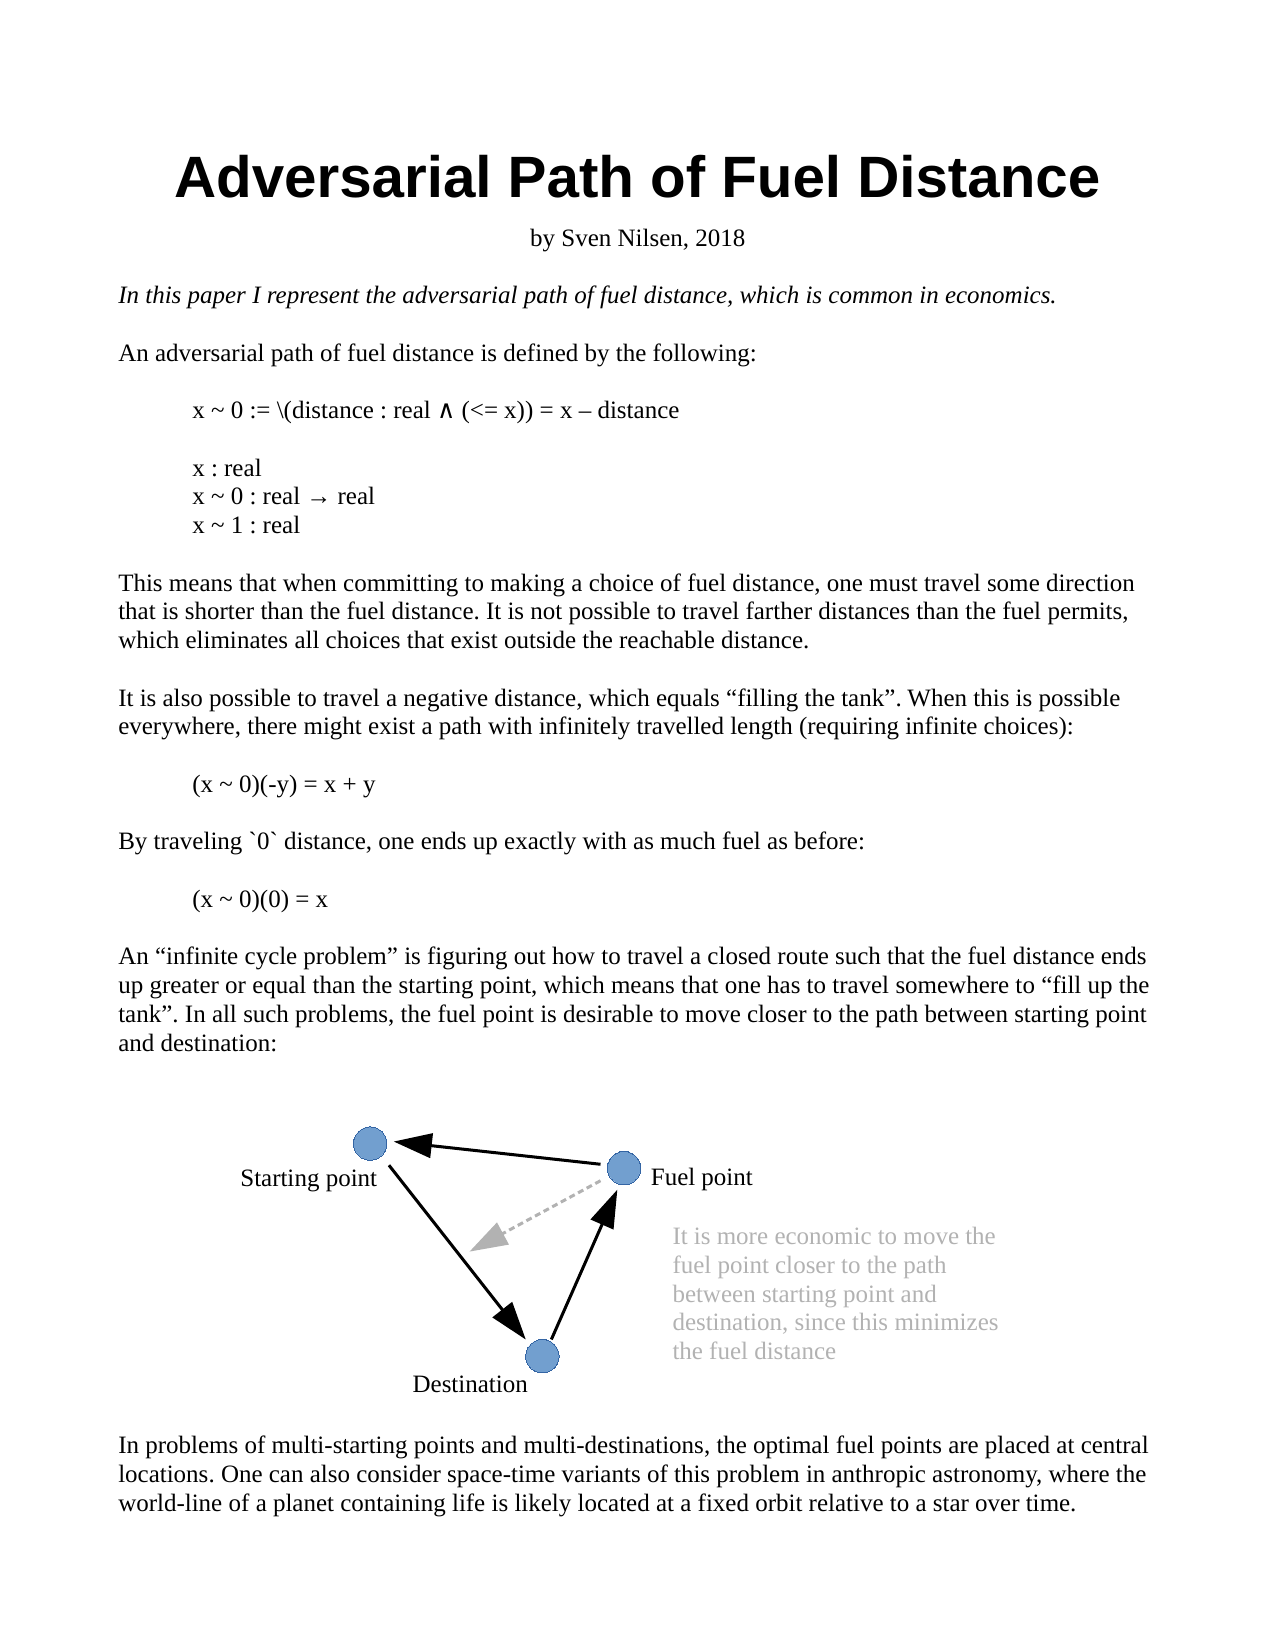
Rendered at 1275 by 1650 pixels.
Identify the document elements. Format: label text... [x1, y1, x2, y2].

text x : real [118, 453, 1157, 481]
text This means that when committing to making a choice of fuel distance, one must travel some direction that is shorter than the fuel distance. It is not possible to travel farther distances than the fuel permits, which eliminates all choices that exist outside the reachable distance. [118, 568, 1157, 654]
text x ~ 1 : real [118, 510, 1157, 539]
text In this paper I represent the adversarial path of fuel distance, which is common in economics. [118, 280, 1157, 309]
text In problems of multi-starting points and multi-destinations, the optimal fuel points are placed at central locations. One can also consider space-time variants of this problem in anthropic astronomy, where the world-line of a planet containing life is likely located at a fixed orbit relative to a star over time. [118, 1430, 1157, 1516]
text By traveling `0` distance, one ends up exactly with as much fuel as before: [118, 826, 1157, 855]
text It is also possible to travel a negative distance, which equals “filling the tank”. When this is possible everywhere, there might exist a path with infinitely travelled length (requiring infinite choices): [118, 683, 1157, 740]
text An “infinite cycle problem” is figuring out how to travel a closed route such that the fuel distance ends up greater or equal than the starting point, which means that one has to travel somewhere to “fill up the tank”. In all such problems, the fuel point is desirable to move closer to the path between starting point and destination: [118, 941, 1157, 1056]
text (x ~ 0)(0) = x [118, 884, 1157, 913]
text An adversarial path of fuel distance is defined by the following: [118, 338, 1157, 366]
text x ~ 0 := \(distance : real ∧ (<= x)) = x – distance [118, 395, 1157, 424]
text x ~ 0 : real → real [118, 481, 1157, 510]
text (x ~ 0)(-y) = x + y [118, 769, 1157, 798]
text by Sven Nilsen, 2018 [118, 223, 1157, 251]
title Adversarial Path of Fuel Distance [118, 143, 1157, 210]
